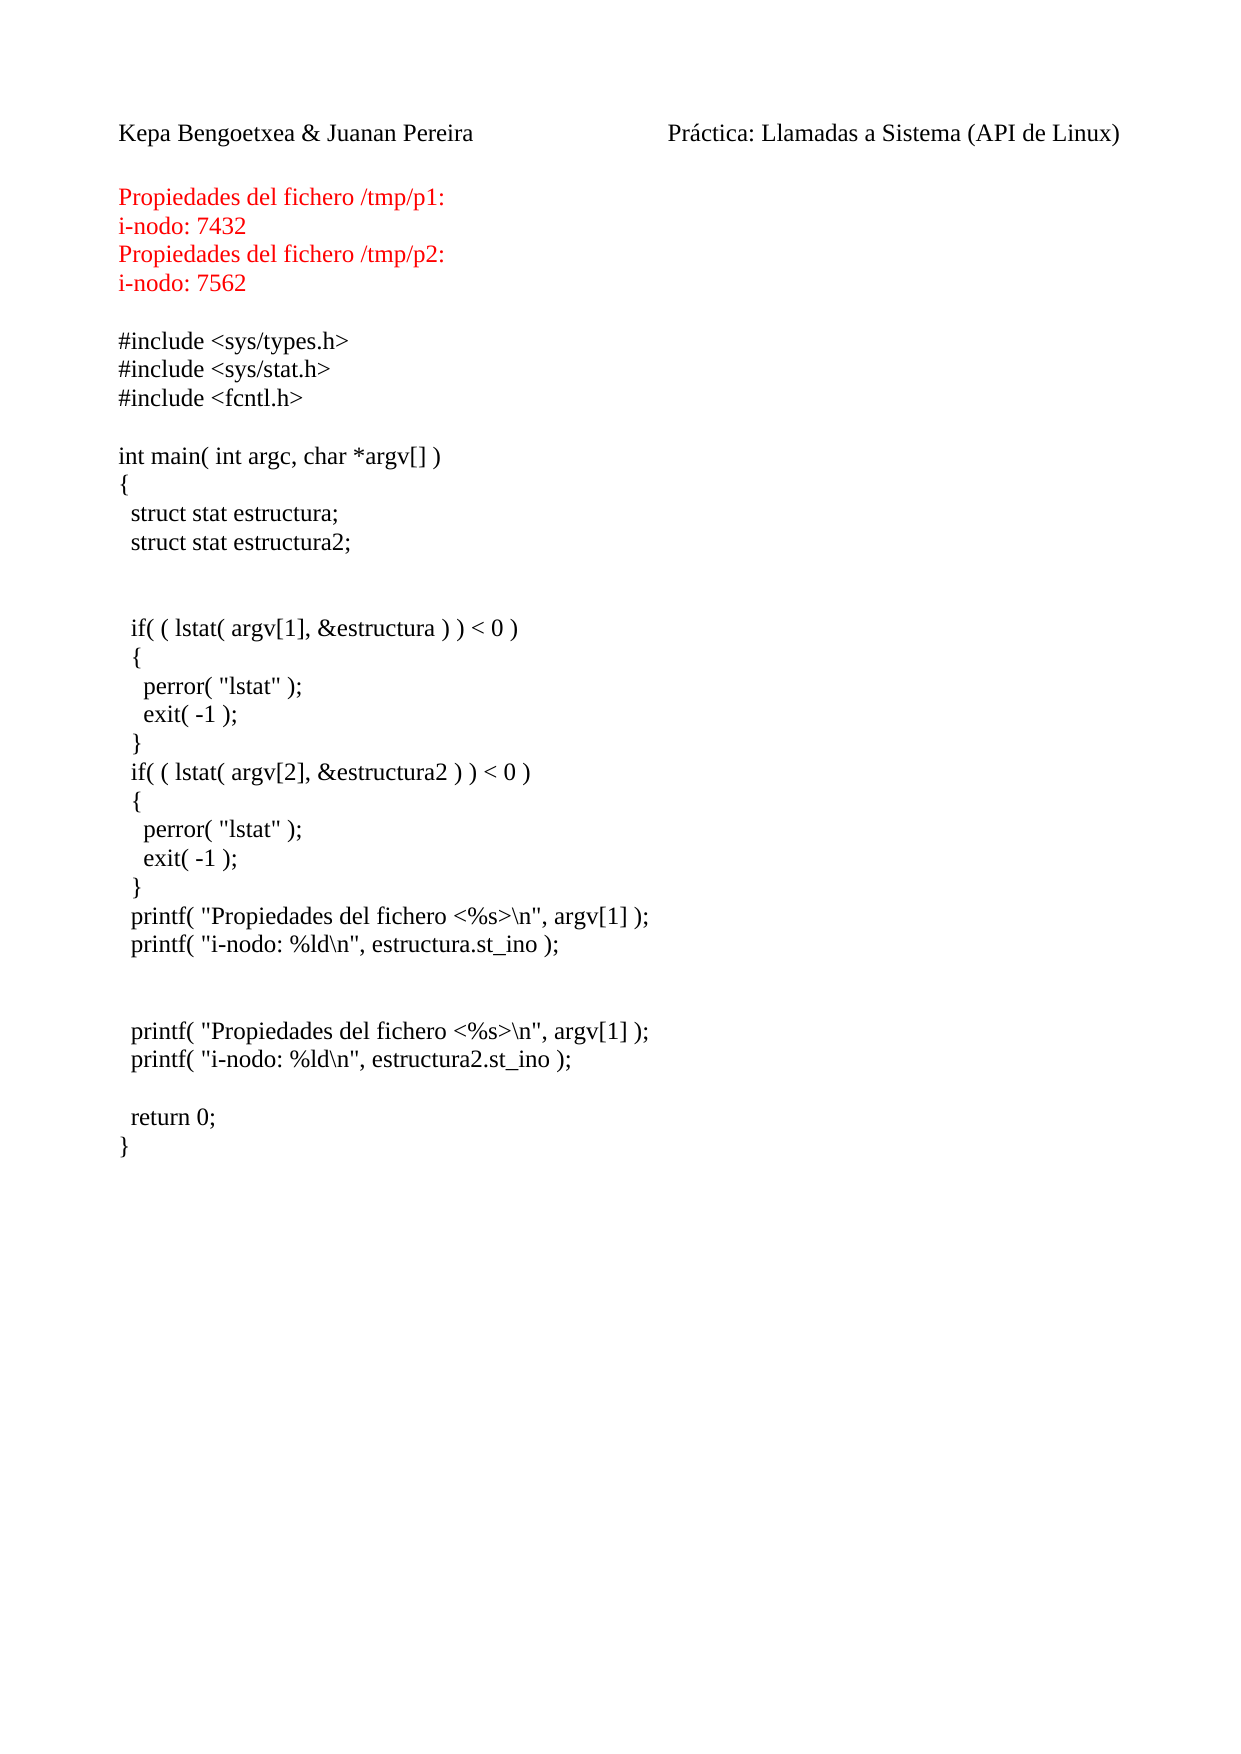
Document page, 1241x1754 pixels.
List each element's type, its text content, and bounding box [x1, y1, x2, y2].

text Propiedades del fichero /tmp/p2: [118, 239, 1122, 268]
text Propiedades del fichero /tmp/p1: [118, 182, 1122, 211]
text i-nodo: 7432 [118, 211, 1122, 239]
text i-nodo: 7562 [118, 268, 1122, 297]
table_header #include <sys/types.h> #include <sys/stat.h> #include <fcntl.h> int main( int argc, char *argv[] ) { struct stat estructura; struct stat estructura2; if( ( lstat( argv[1], &estructura ) ) < 0 ) { perror( "lstat" ); exit( -1 ); } if( ( lstat( argv[2], &estructura2 ) ) < 0 ) { perror( "lstat" ); exit( -1 ); } printf( "Propiedades del fichero <%s>\n", argv[1] ); printf( "i-nodo: %ld\n", estructura.st_ino ); printf( "Propiedades del fichero <%s>\n", argv[1] ); printf( "i-nodo: %ld\n", estructura2.st_ino ); return 0; } [118, 326, 1122, 1159]
